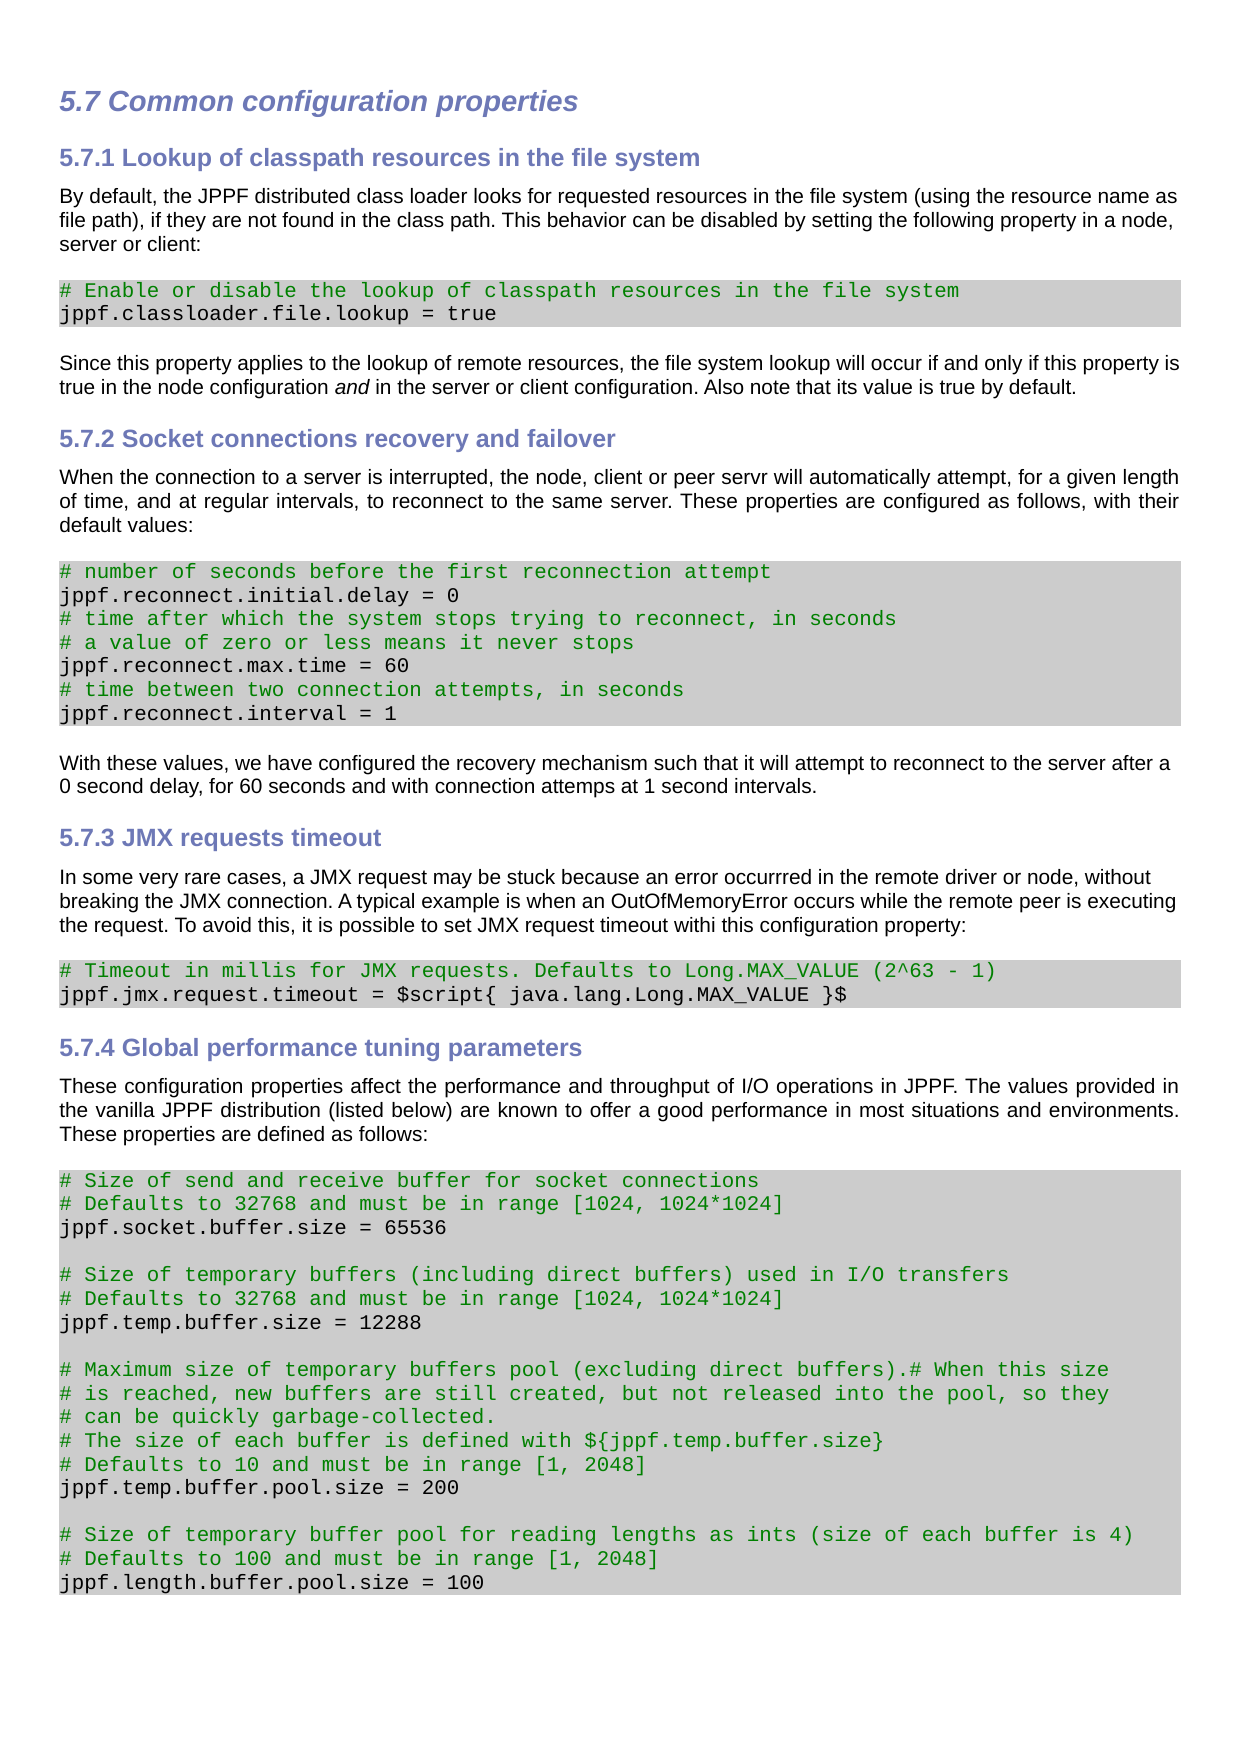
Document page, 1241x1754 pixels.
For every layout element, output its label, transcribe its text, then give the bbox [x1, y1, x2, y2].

text jppf.socket.buffer.size = 65536 [59, 1217, 1181, 1241]
text In some very rare cases, a JMX request may be stuck because an error occurrred in the remote driver or node, without breaking the JMX connection. A typical example is when an OutOfMemoryError occurs while the remote peer is executing the request. To avoid this, it is possible to set JMX request timeout withi this configuration property: [59, 864, 1181, 936]
subtitle Global performance tuning parameters [59, 1033, 1181, 1061]
text Since this property applies to the lookup of remote resources, the file system lookup will occur if and only if this property is true in the node configuration and in the server or client configuration. Also note that its value is true by default. [59, 351, 1181, 399]
text # The size of each buffer is defined with ${jppf.temp.buffer.size} [59, 1430, 1181, 1453]
subtitle Lookup of classpath resources in the file system [59, 143, 1181, 171]
text # Defaults to 100 and must be in range [1, 2048] [59, 1548, 1181, 1572]
subtitle Socket connections recovery and failover [59, 424, 1181, 453]
text # Timeout in millis for JMX requests. Defaults to Long.MAX_VALUE (2^63 - 1) [59, 960, 1181, 984]
text # is reached, new buffers are still created, but not released into the pool, so they [59, 1383, 1181, 1406]
text # Defaults to 32768 and must be in range [1024, 1024*1024] [59, 1288, 1181, 1312]
text jppf.temp.buffer.size = 12288 [59, 1312, 1181, 1335]
text # Size of send and receive buffer for socket connections [59, 1170, 1181, 1193]
text # Size of temporary buffer pool for reading lengths as ints (size of each buffer is 4) [59, 1524, 1181, 1548]
text With these values, we have configured the recovery mechanism such that it will attempt to reconnect to the server after a 0 second delay, for 60 seconds and with connection attemps at 1 second intervals. [59, 750, 1181, 798]
text By default, the JPPF distributed class loader looks for requested resources in the file system (using the resource name as file path), if they are not found in the class path. This behavior can be disabled by setting the following property in a node, server or client: [59, 184, 1181, 256]
text jppf.classloader.file.lookup = true [59, 303, 1181, 327]
text When the connection to a server is interrupted, the node, client or peer servr will automatically attempt, for a given length of time, and at regular intervals, to reconnect to the same server. These properties are configured as follows, with their default values: [59, 465, 1181, 537]
text jppf.jmx.request.timeout = $script{ java.lang.Long.MAX_VALUE }$ [59, 984, 1181, 1008]
text # Defaults to 32768 and must be in range [1024, 1024*1024] [59, 1193, 1181, 1217]
text # Enable or disable the lookup of classpath resources in the file system [59, 280, 1181, 303]
text jppf.reconnect.max.time = 60 # time between two connection attempts, in seconds jppf.reconnect.interval = 1 [59, 656, 1181, 726]
text # Maximum size of temporary buffers pool (excluding direct buffers).# When this size [59, 1359, 1181, 1383]
text These configuration properties affect the performance and throughput of I/O operations in JPPF. The values provided in the vanilla JPPF distribution (listed below) are known to offer a good performance in most situations and environments. These properties are defined as follows: [59, 1074, 1181, 1146]
subtitle Common configuration properties [59, 84, 1181, 118]
text # Defaults to 10 and must be in range [1, 2048] [59, 1453, 1181, 1477]
text # can be quickly garbage-collected. [59, 1406, 1181, 1430]
text jppf.temp.buffer.pool.size = 200 [59, 1477, 1181, 1501]
text # Size of temporary buffers (including direct buffers) used in I/O transfers [59, 1264, 1181, 1288]
subtitle JMX requests timeout [59, 823, 1181, 852]
text # number of seconds before the first reconnection attempt jppf.reconnect.initial.delay = 0 # time after which the system stops trying to reconnect, in seconds # a value of zero or less means it never stops [59, 561, 1181, 656]
text jppf.length.buffer.pool.size = 100 [59, 1572, 1181, 1595]
